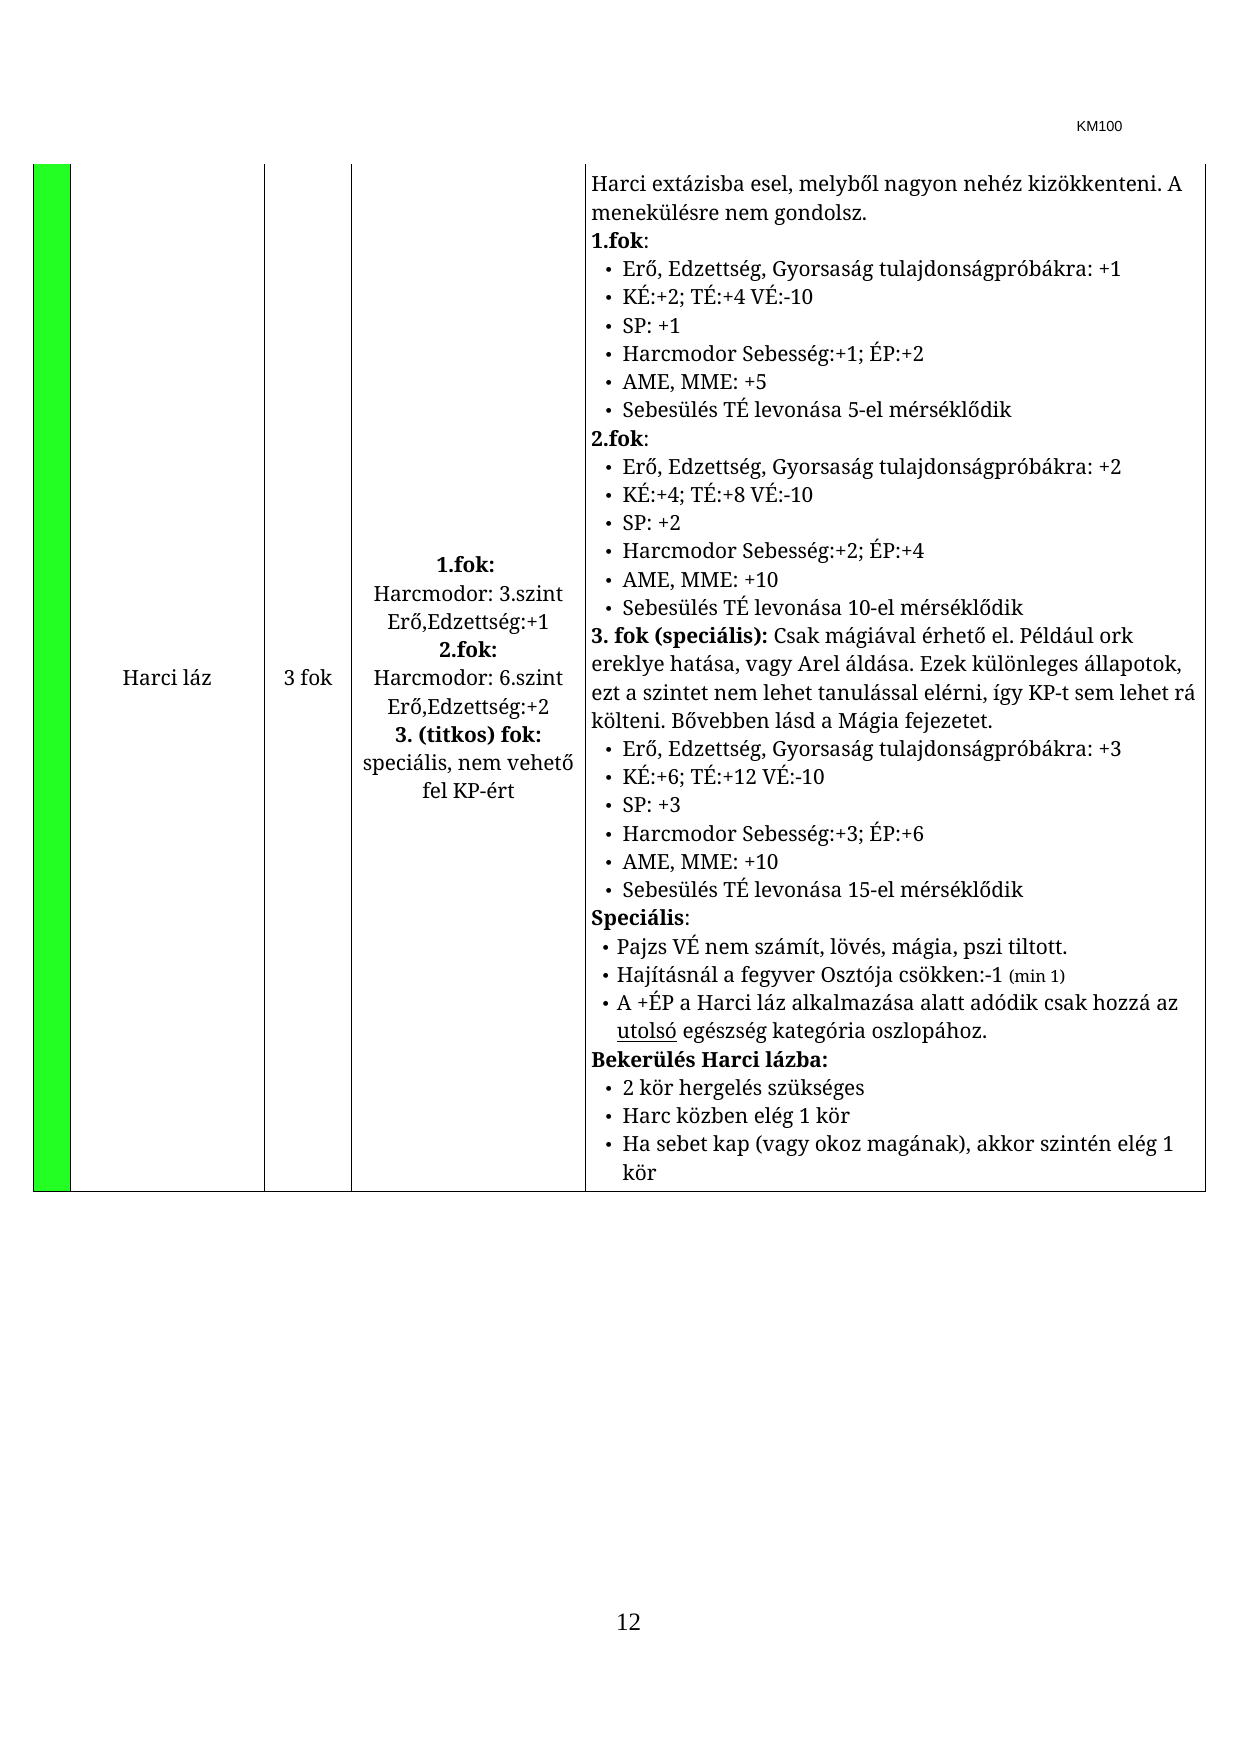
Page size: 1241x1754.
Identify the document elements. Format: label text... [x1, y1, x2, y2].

table_cell Harci láz [71, 164, 264, 1191]
table_cell 1.fok: Harcmodor: 3.szint Erő,Edzettség:+1 2.fok: Harcmodor: 6.szint Erő,Edzettség:+2 3. (titkos) fok: speciális, nem vehető fel KP-ért [352, 164, 585, 1191]
table_cell 3 fok [265, 164, 351, 1191]
table_cell Harci extázisba esel, melyből nagyon nehéz kizökkenteni. A menekülésre nem gondolsz. 1.fok: Erő, Edzettség, Gyorsaság tulajdonságpróbákra: +1 KÉ:+2; TÉ:+4 VÉ:-10 SP: +1 Harcmodor Sebesség:+1; ÉP:+2 AME, MME: +5 Sebesülés TÉ levonása 5-el mérséklődik 2.fok: Erő, Edzettség, Gyorsaság tulajdonságpróbákra: +2 KÉ:+4; TÉ:+8 VÉ:-10 SP: +2 Harcmodor Sebesség:+2; ÉP:+4 AME, MME: +10 Sebesülés TÉ levonása 10-el mérséklődik 3. fok (speciális): Csak mágiával érhető el. Például ork ereklye hatása, vagy Arel áldása. Ezek különleges állapotok, ezt a szintet nem lehet tanulással elérni, így KP-t sem lehet rá költeni. Bővebben lásd a Mágia fejezetet. Erő, Edzettség, Gyorsaság tulajdonságpróbákra: +3 KÉ:+6; TÉ:+12 VÉ:-10 SP: +3 Harcmodor Sebesség:+3; ÉP:+6 AME, MME: +10 Sebesülés TÉ levonása 15-el mérséklődik Speciális: Pajzs VÉ nem számít, lövés, mágia, pszi tiltott. Hajításnál a fegyver Osztója csökken:-1 (min 1) A +ÉP a Harci láz alkalmazása alatt adódik csak hozzá az utolsó egészség kategória oszlopához. Bekerülés Harci lázba: 2 kör hergelés szükséges Harc közben elég 1 kör Ha sebet kap (vagy okoz magának), akkor szintén elég 1 kör [586, 164, 1205, 1191]
table_cell [34, 164, 70, 1191]
